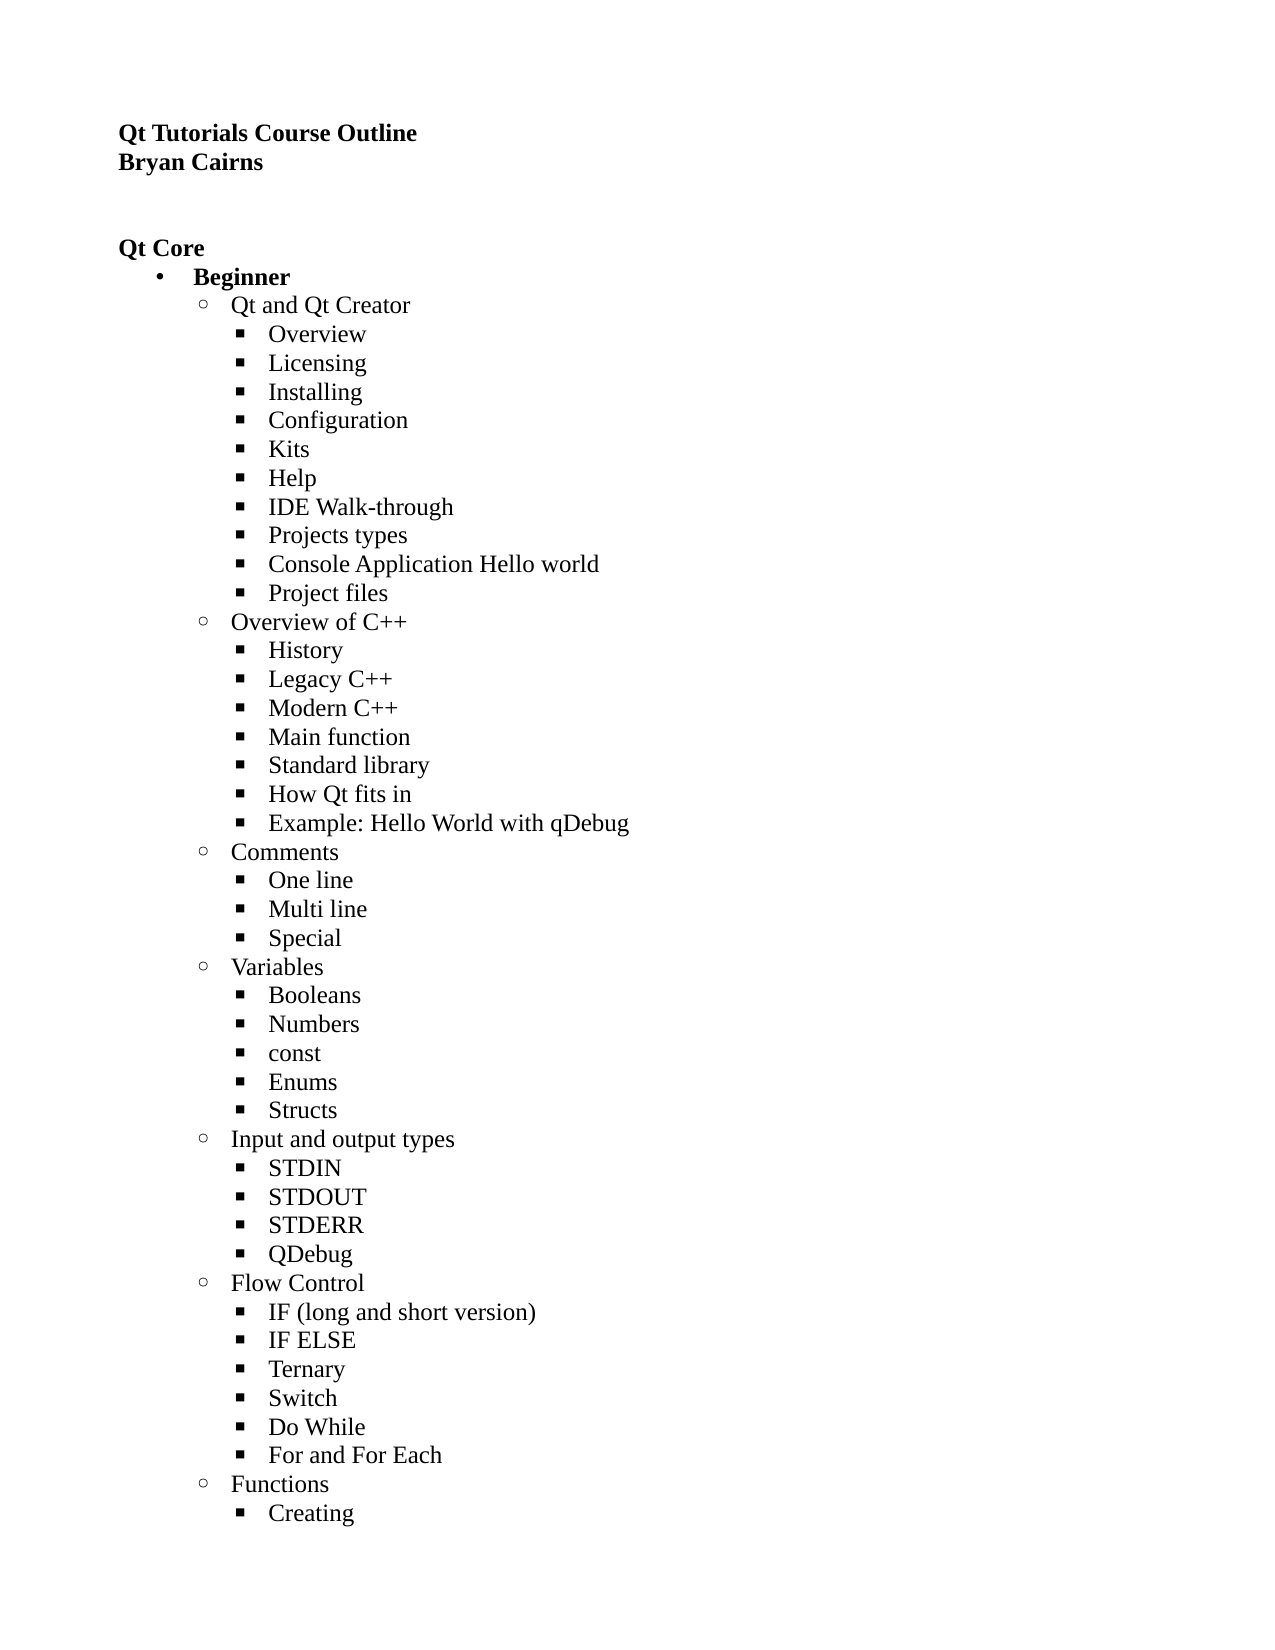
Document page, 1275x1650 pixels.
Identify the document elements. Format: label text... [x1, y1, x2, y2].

list Installing [231, 377, 1157, 406]
list IDE Walk-through [231, 492, 1157, 521]
list IF ELSE [231, 1326, 1157, 1354]
list Standard library [231, 751, 1157, 779]
list Flow Control [193, 1268, 1157, 1297]
list Qt and Qt Creator [193, 291, 1157, 319]
text Qt Core [118, 233, 1157, 262]
list Licensing [231, 348, 1157, 377]
list Numbers [231, 1009, 1157, 1038]
list Enums [231, 1067, 1157, 1096]
list Help [231, 463, 1157, 492]
list const [231, 1038, 1157, 1067]
list Structs [231, 1096, 1157, 1124]
list Kits [231, 434, 1157, 463]
list Input and output types [193, 1124, 1157, 1153]
list STDIN [231, 1153, 1157, 1182]
list IF (long and short version) [231, 1297, 1157, 1326]
list Comments [193, 837, 1157, 866]
list Console Application Hello world [231, 549, 1157, 578]
list Overview of C++ [193, 607, 1157, 636]
text Bryan Cairns [118, 147, 1157, 176]
list Booleans [231, 981, 1157, 1009]
list Ternary [231, 1354, 1157, 1383]
list One line [231, 866, 1157, 894]
list Projects types [231, 521, 1157, 549]
list Switch [231, 1383, 1157, 1412]
list Main function [231, 722, 1157, 751]
list Example: Hello World with qDebug [231, 808, 1157, 837]
list Overview [231, 319, 1157, 348]
list Variables [193, 952, 1157, 981]
list QDebug [231, 1239, 1157, 1268]
list Modern C++ [231, 693, 1157, 722]
list Special [231, 923, 1157, 952]
list History [231, 636, 1157, 664]
list How Qt fits in [231, 779, 1157, 808]
list Configuration [231, 406, 1157, 434]
list STDERR [231, 1211, 1157, 1239]
list Creating [231, 1498, 1157, 1527]
list Legacy C++ [231, 664, 1157, 693]
list Functions [193, 1469, 1157, 1498]
list Do While [231, 1412, 1157, 1441]
list Multi line [231, 894, 1157, 923]
text Qt Tutorials Course Outline [118, 118, 1157, 147]
list Beginner [156, 262, 1157, 291]
list STDOUT [231, 1182, 1157, 1211]
list For and For Each [231, 1441, 1157, 1469]
list Project files [231, 578, 1157, 607]
